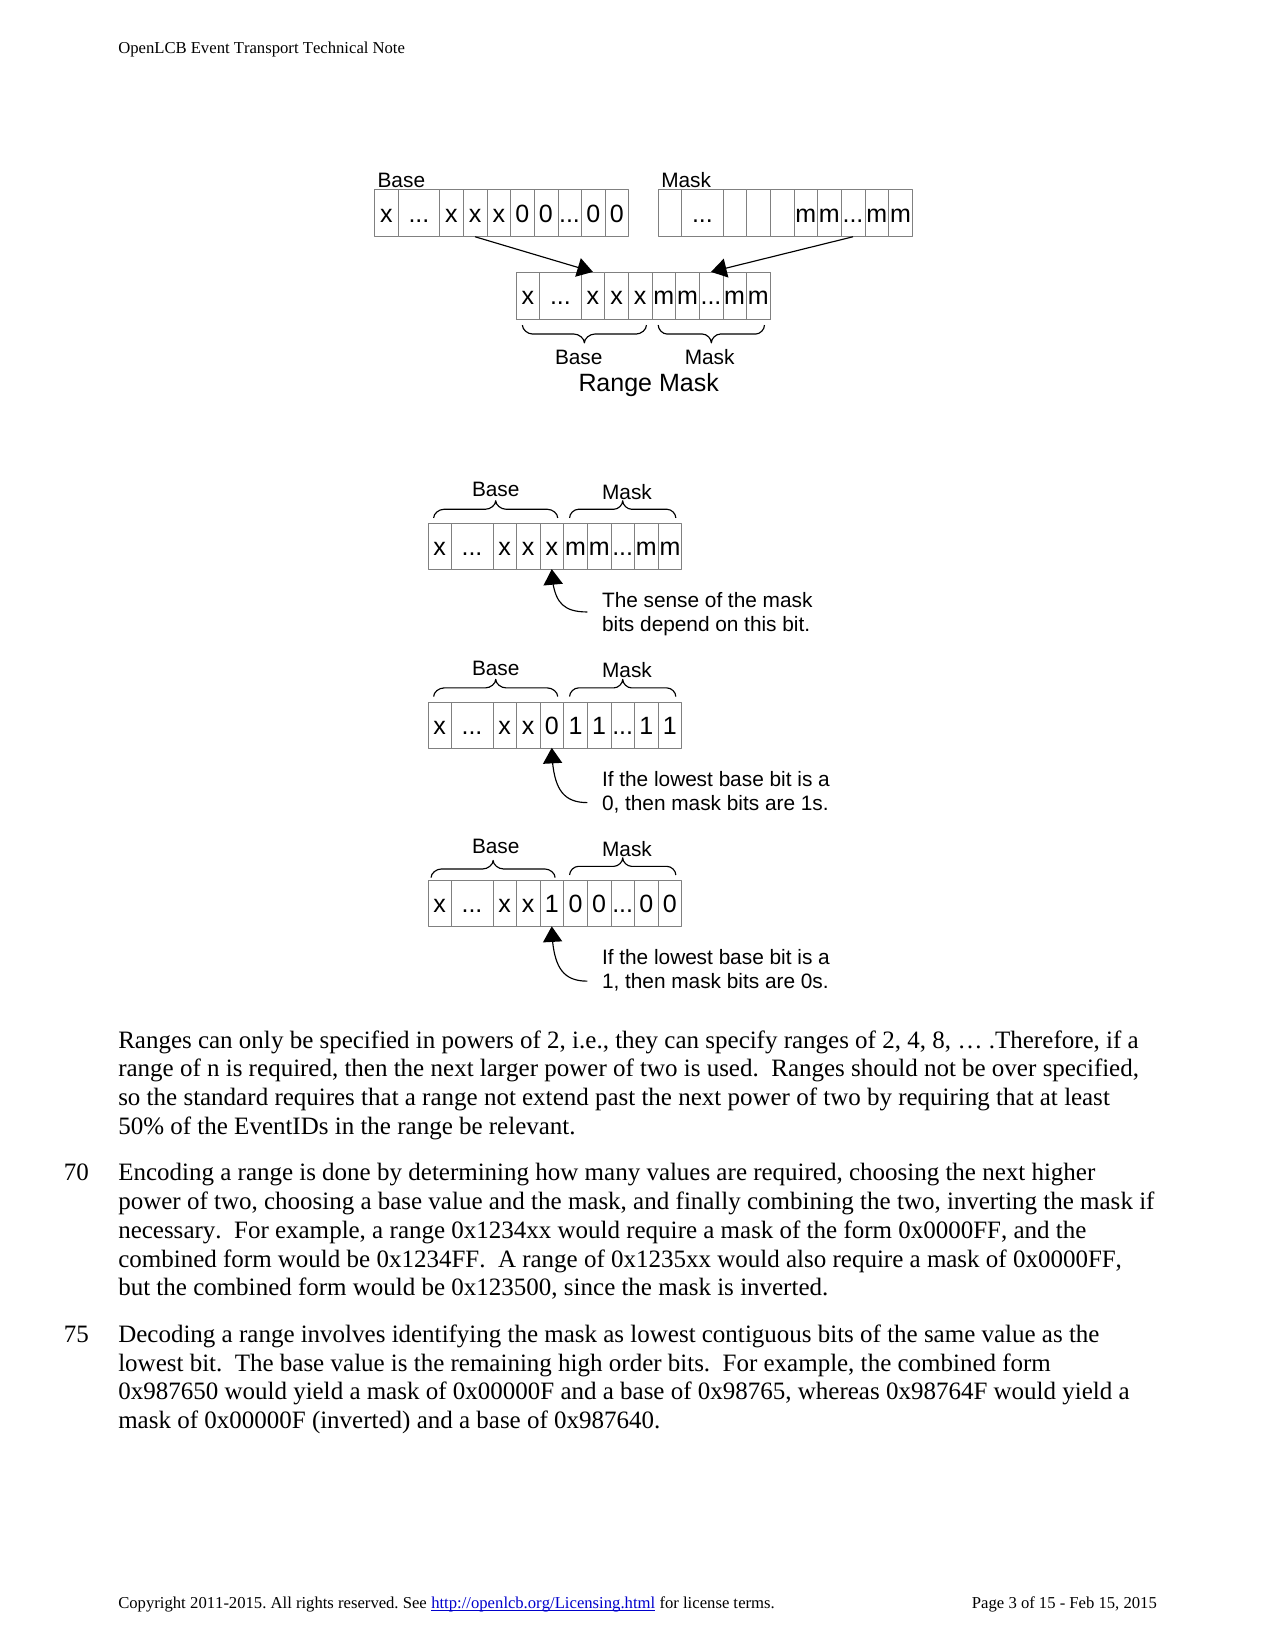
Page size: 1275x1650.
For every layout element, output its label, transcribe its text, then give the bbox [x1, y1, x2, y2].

text Decoding a range involves identifying the mask as lowest contiguous bits of the same value as the lowest bit. The base value is the remaining high order bits. For example, the combined form 0x987650 would yield a mask of 0x00000F and a base of 0x98765, whereas 0x98764F would yield a mask of 0x00000F (inverted) and a base of 0x987640. [118, 1319, 1157, 1434]
text Ranges can only be specified in powers of 2, i.e., they can specify ranges of 2, 4, 8, … .Therefore, if a range of n is required, then the next larger power of two is used. Ranges should not be over specified, so the standard requires that a range not extend past the next power of two by requiring that at least 50% of the EventIDs in the range be relevant. [118, 451, 1157, 1140]
text Encoding a range is done by determining how many values are required, choosing the next higher power of two, choosing a base value and the mask, and finally combining the two, inverting the mask if necessary. For example, a range 0x1234xx would require a mask of the form 0x0000FF, and the combined form would be 0x1234FF. A range of 0x1235xx would also require a mask of 0x0000FF, but the combined form would be 0x123500, since the mask is inverted. [118, 1157, 1157, 1301]
